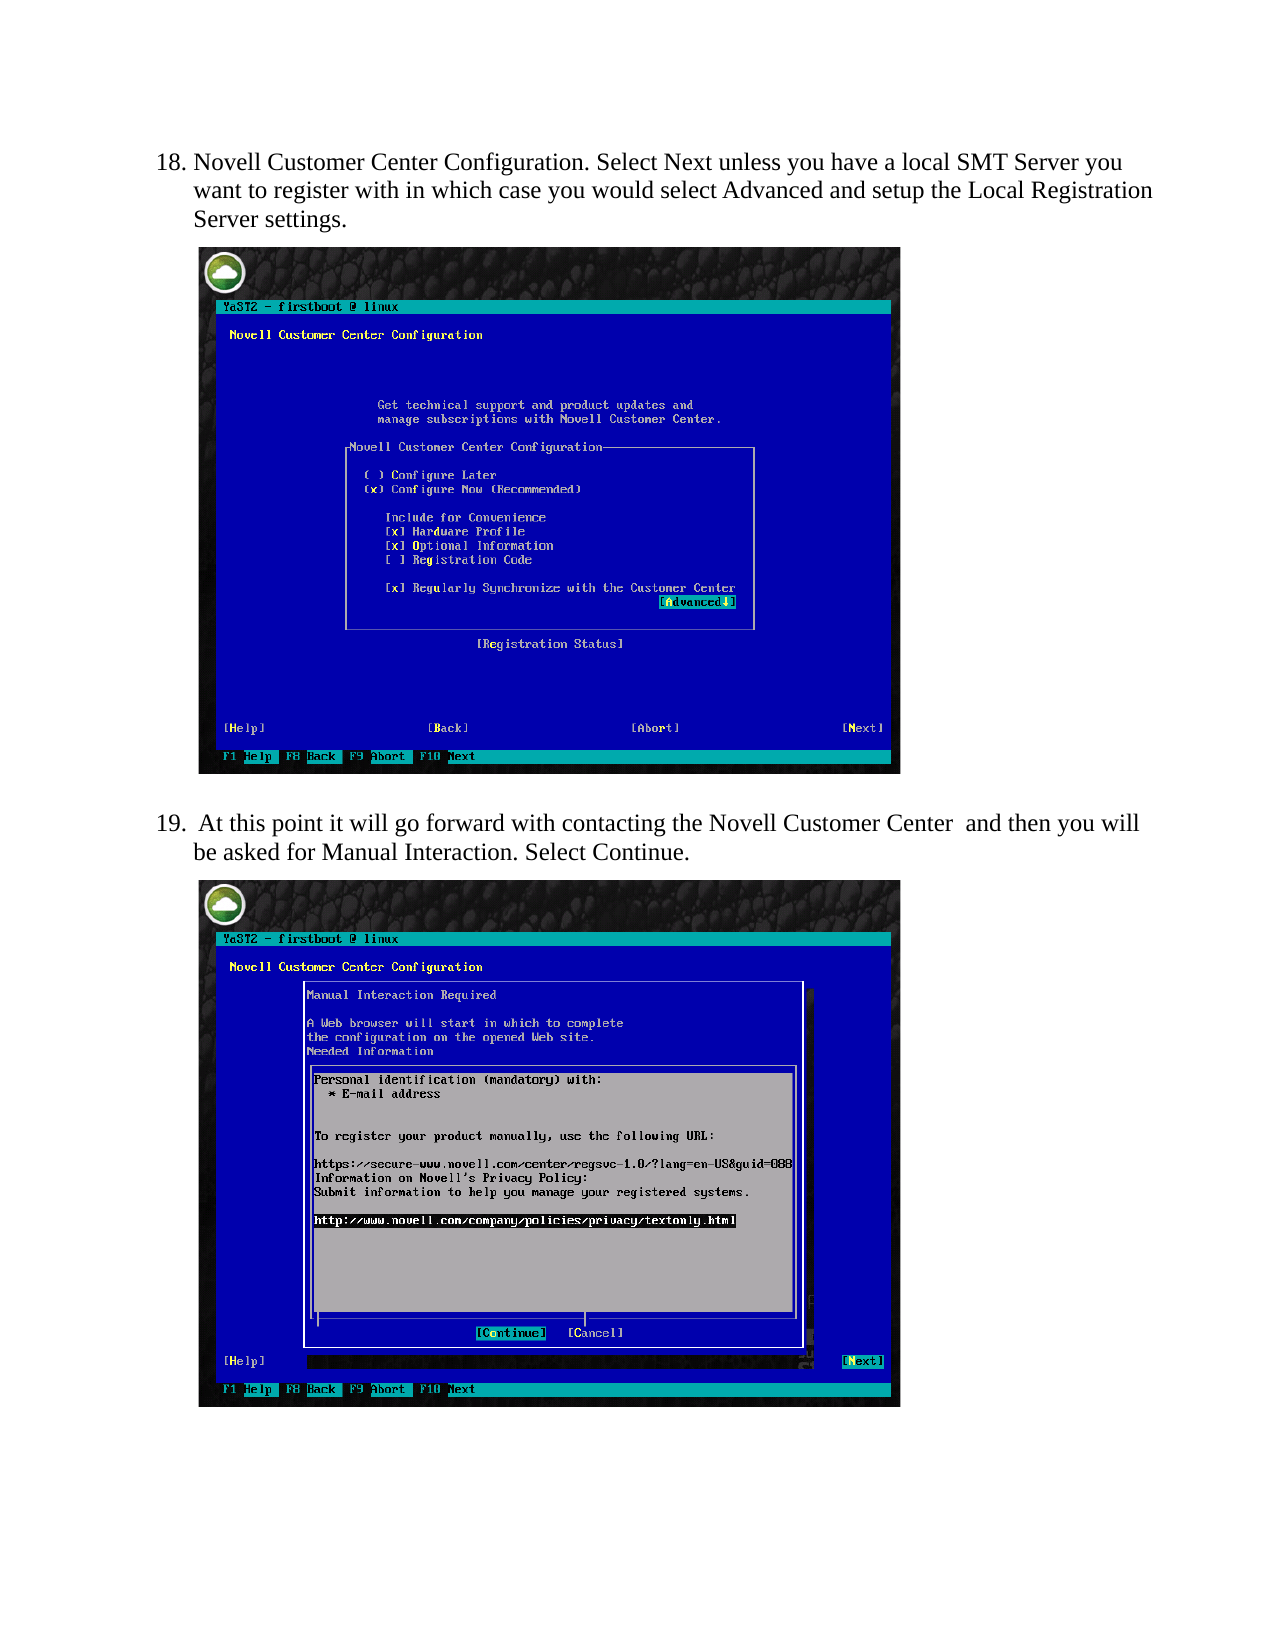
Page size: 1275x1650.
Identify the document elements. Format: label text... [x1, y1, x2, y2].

list Novell Customer Center Configuration. Select Next unless you have a local SMT Server you want to register with in which case you would select Advanced and setup the Local Registration Server settings. [156, 147, 1157, 233]
list At this point it will go forward with contacting the Novell Customer Center and then you will be asked for Manual Interaction. Select Continue. [156, 808, 1157, 866]
picture [198, 247, 901, 774]
picture [198, 880, 901, 1407]
